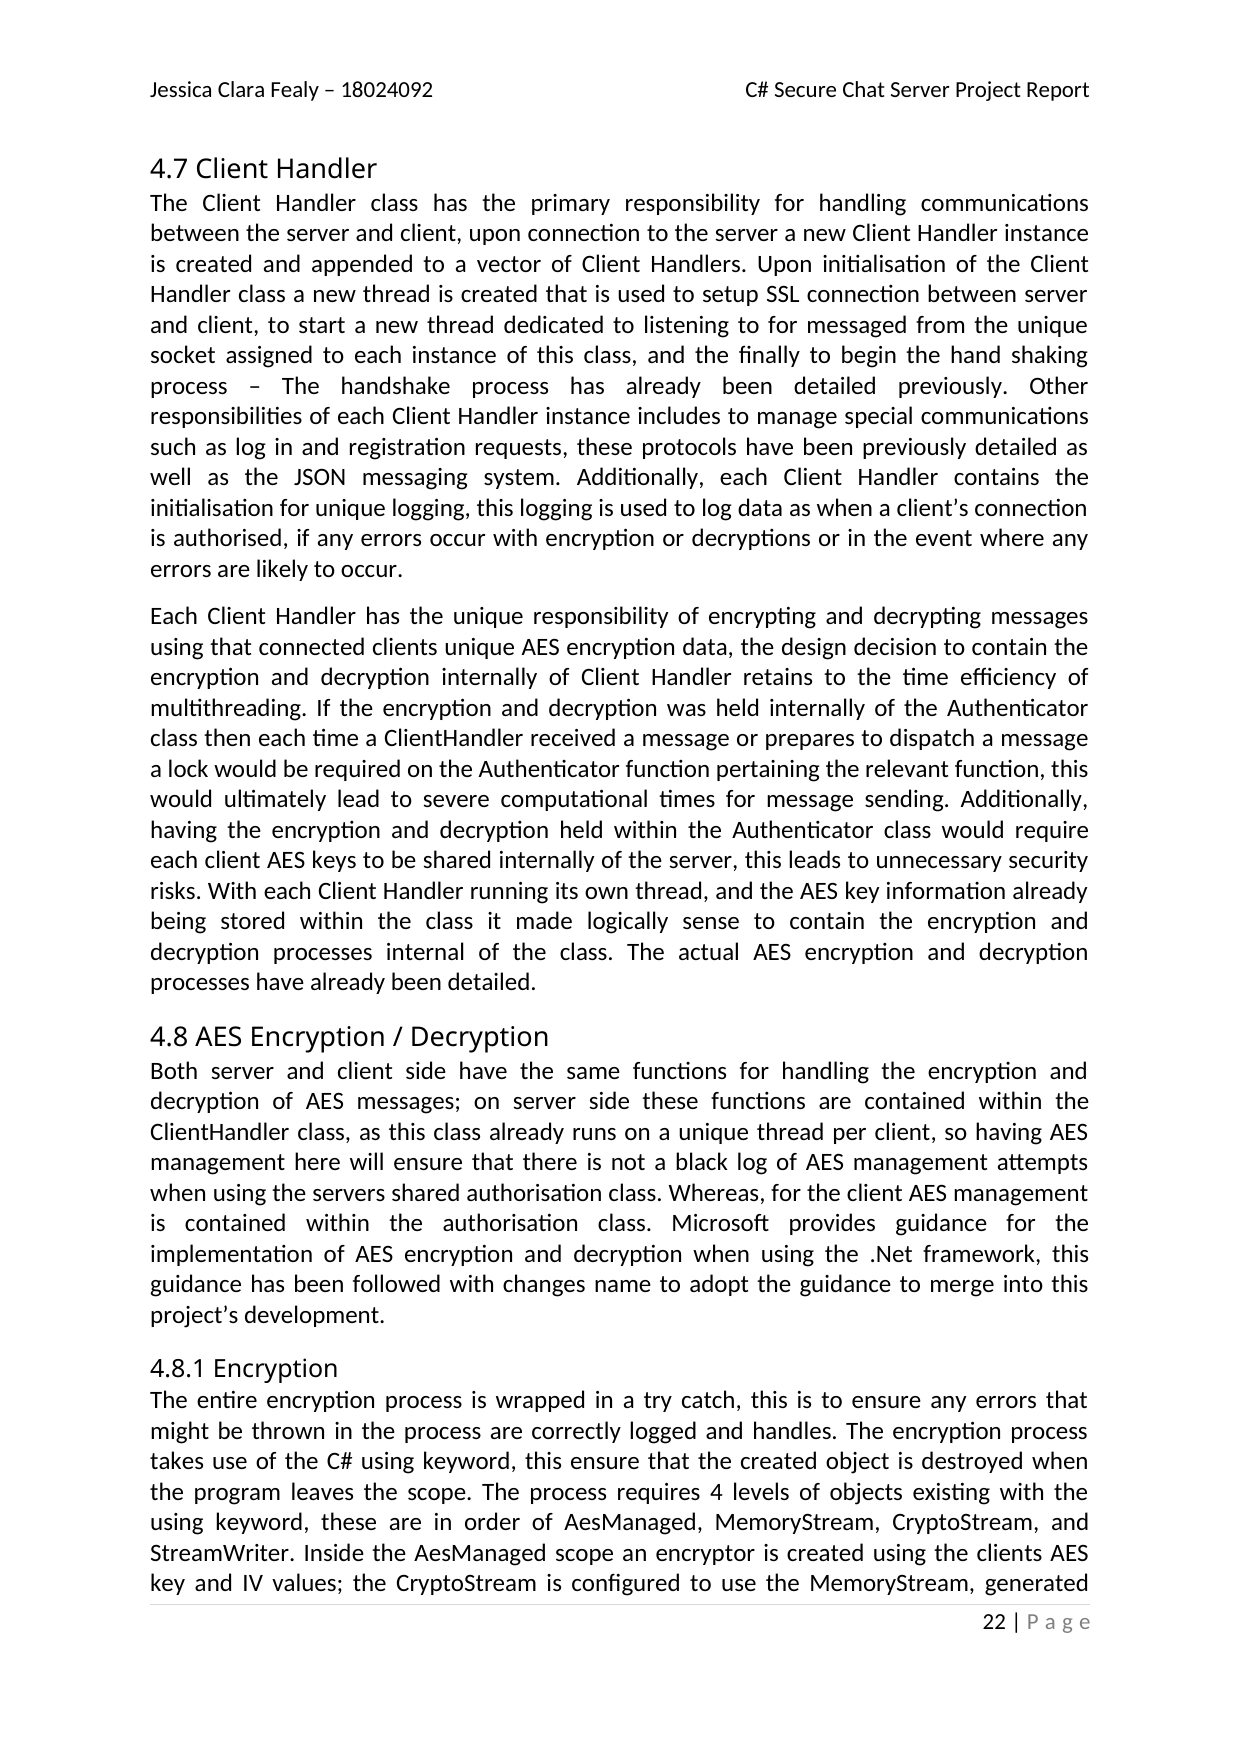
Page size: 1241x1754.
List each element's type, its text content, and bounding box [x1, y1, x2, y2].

subtitle 4.8.1 Encryption [150, 1350, 1090, 1384]
text Each Client Handler has the unique responsibility of encrypting and decrypting messages using that connected clients unique AES encryption data, the design decision to contain the encryption and decryption internally of Client Handler retains to the time efficiency of multithreading. If the encryption and decryption was held internally of the Authenticator class then each time a ClientHandler received a message or prepares to dispatch a message a lock would be required on the Authenticator function pertaining the relevant function, this would ultimately lead to severe computational times for message sending. Additionally, having the encryption and decryption held within the Authenticator class would require each client AES keys to be shared internally of the server, this leads to unnecessary security risks. With each Client Handler running its own thread, and the AES key information already being stored within the class it made logically sense to contain the encryption and decryption processes internal of the class. The actual AES encryption and decryption processes have already been detailed. [150, 600, 1090, 997]
subtitle 4.7 Client Handler [150, 150, 1090, 187]
text The entire encryption process is wrapped in a try catch, this is to ensure any errors that might be thrown in the process are correctly logged and handles. The encryption process takes use of the C# using keyword, this ensure that the created object is destroyed when the program leaves the scope. The process requires 4 levels of objects existing with the using keyword, these are in order of AesManaged, MemoryStream, CryptoStream, and StreamWriter. Inside the AesManaged scope an encryptor is created using the clients AES key and IV values; the CryptoStream is configured to use the MemoryStream, generated [150, 1384, 1090, 1598]
text The Client Handler class has the primary responsibility for handling communications between the server and client, upon connection to the server a new Client Handler instance is created and appended to a vector of Client Handlers. Upon initialisation of the Client Handler class a new thread is created that is used to setup SSL connection between server and client, to start a new thread dedicated to listening to for messaged from the unique socket assigned to each instance of this class, and the finally to begin the hand shaking process – The handshake process has already been detailed previously. Other responsibilities of each Client Handler instance includes to manage special communications such as log in and registration requests, these protocols have been previously detailed as well as the JSON messaging system. Additionally, each Client Handler contains the initialisation for unique logging, this logging is used to log data as when a client’s connection is authorised, if any errors occur with encryption or decryptions or in the event where any errors are likely to occur. [150, 187, 1090, 584]
subtitle 4.8 AES Encryption / Decryption [150, 1018, 1090, 1055]
text Both server and client side have the same functions for handling the encryption and decryption of AES messages; on server side these functions are contained within the ClientHandler class, as this class already runs on a unique thread per client, so having AES management here will ensure that there is not a black log of AES management attempts when using the servers shared authorisation class. Whereas, for the client AES management is contained within the authorisation class. Microsoft provides guidance for the implementation of AES encryption and decryption when using the .Net framework, this guidance has been followed with changes name to adopt the guidance to merge into this project’s development. [150, 1055, 1090, 1329]
